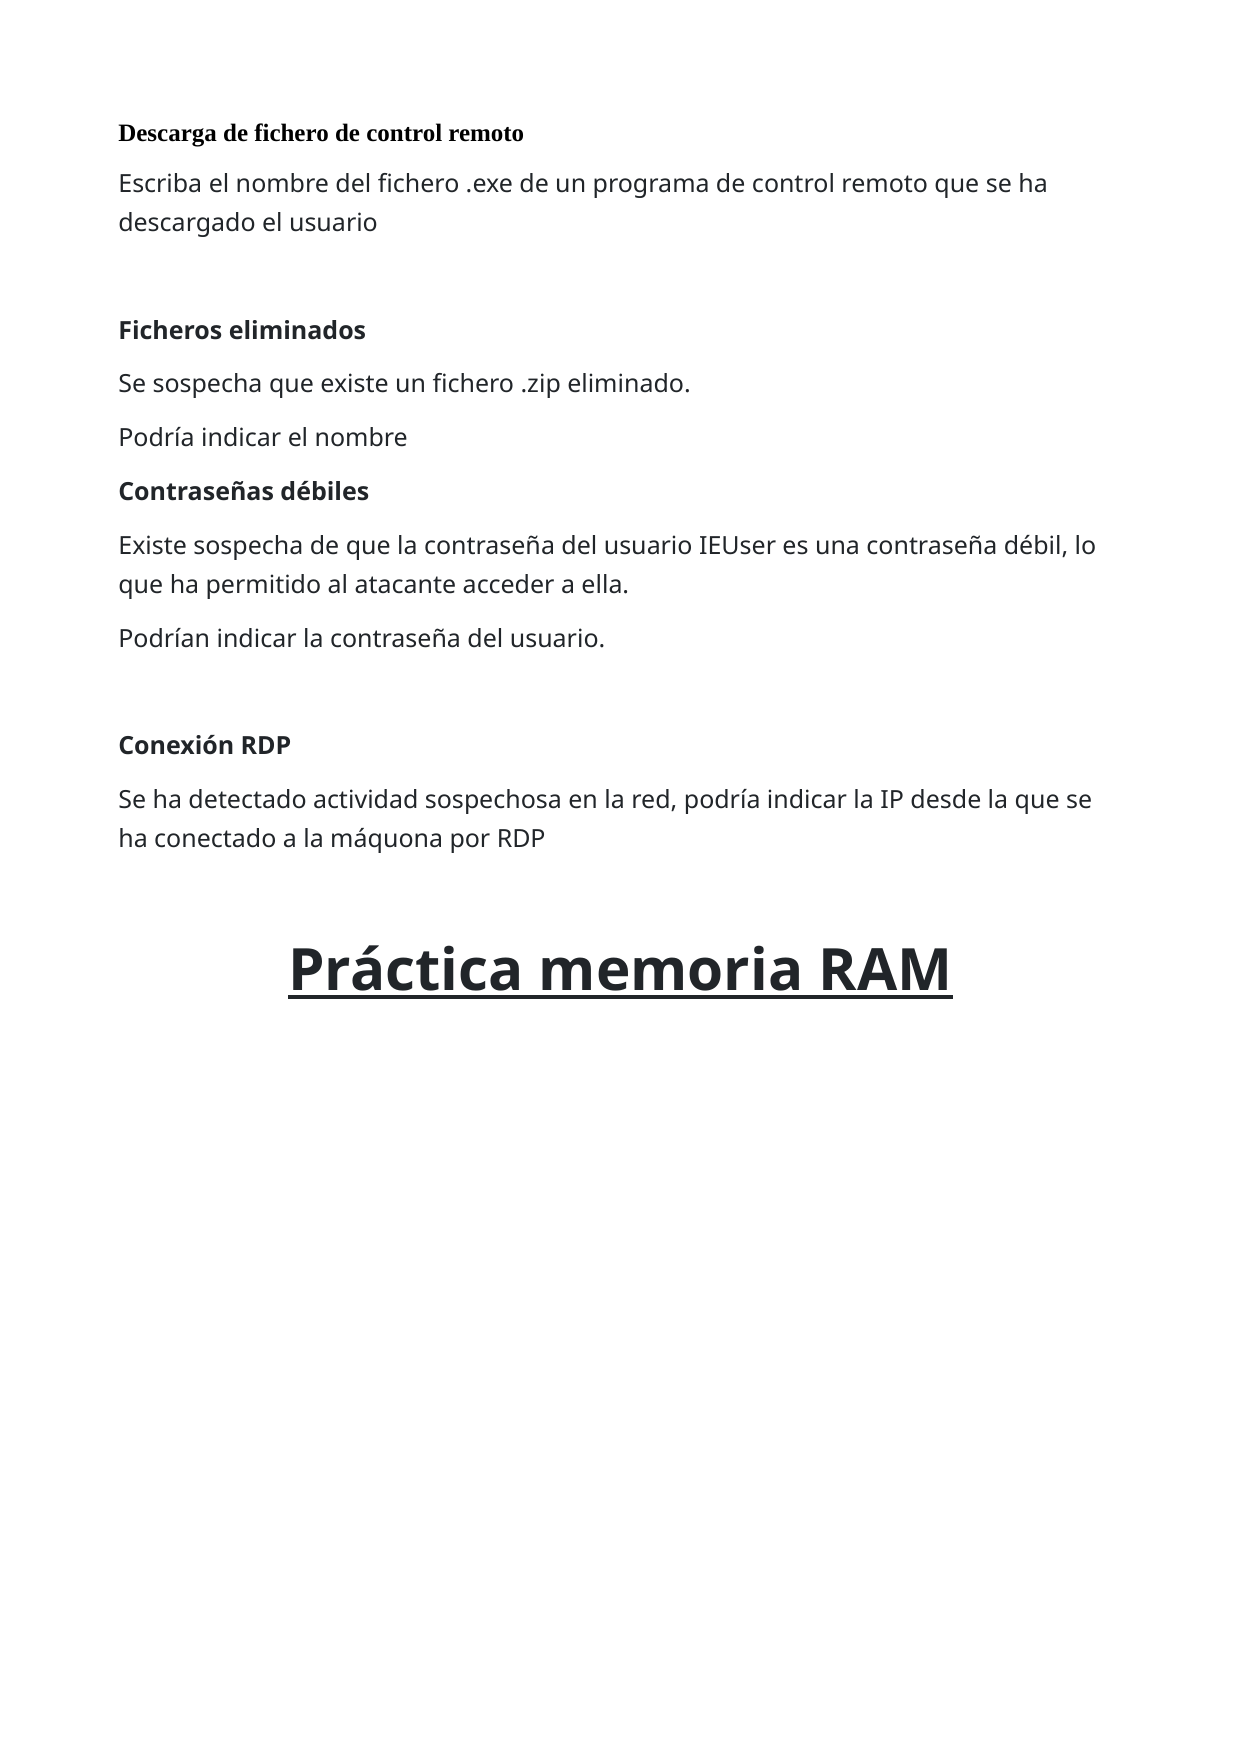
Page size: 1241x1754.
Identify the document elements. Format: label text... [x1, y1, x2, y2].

text Conexión RDP [118, 728, 1122, 762]
text Descarga de fichero de control remoto [118, 118, 1122, 147]
text Escriba el nombre del fichero .exe de un programa de control remoto que se ha descargado el usuario [118, 166, 1122, 239]
text Podrían indicar la contraseña del usuario. [118, 620, 1122, 654]
text Podría indicar el nombre [118, 420, 1122, 454]
text Existe sospecha de que la contraseña del usuario IEUser es una contraseña débil, lo que ha permitido al atacante acceder a ella. [118, 527, 1122, 601]
text Contraseñas débiles [118, 474, 1122, 508]
text Práctica memoria RAM [118, 928, 1122, 1008]
text Se sospecha que existe un fichero .zip eliminado. [118, 366, 1122, 400]
text Se ha detectado actividad sospechosa en la red, podría indicar la IP desde la que se ha conectado a la máquona por RDP [118, 782, 1122, 855]
text Ficheros eliminados [118, 312, 1122, 346]
